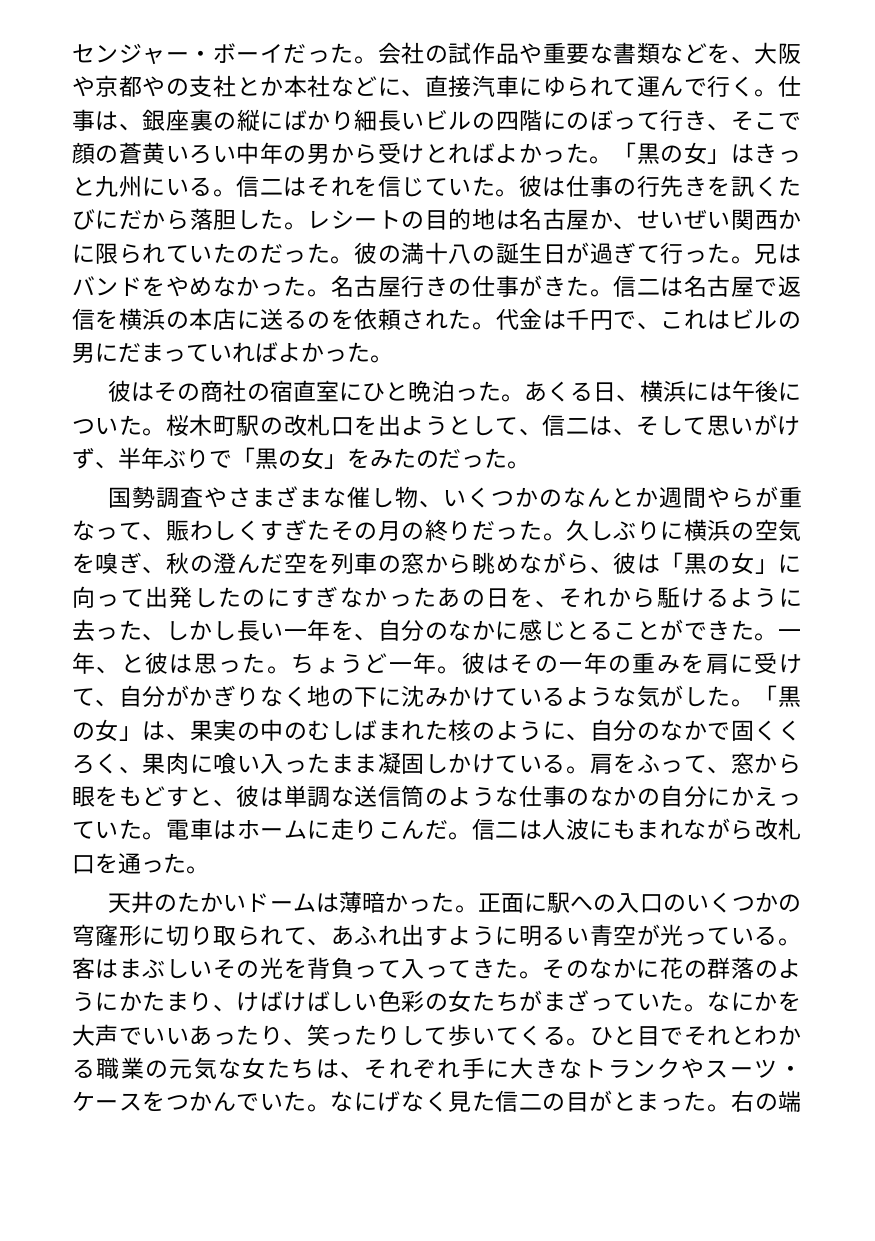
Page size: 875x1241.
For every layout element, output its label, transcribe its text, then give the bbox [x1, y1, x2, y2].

text 彼はその商社の宿直室にひと晩泊った。あくる日、横浜には午後についた。桜木町駅の改札口を出ようとして、信二は、そして思いがけず、半年ぶりで「黒の女」をみたのだった。 [72, 374, 802, 474]
text 国勢調査やさまざまな催し物、いくつかのなんとか週間やらが重なって、賑わしくすぎたその月の終りだった。久しぶりに横浜の空気を嗅ぎ、秋の澄んだ空を列車の窓から眺めながら、彼は「黒の女」に向って出発したのにすぎなかったあの日を、それから駈けるように去った、しかし長い一年を、自分のなかに感じとることができた。一年、と彼は思った。ちょうど一年。彼はその一年の重みを肩に受けて、自分がかぎりなく地の下に沈みかけているような気がした。「黒の女」は、果実の中のむしばまれた核のように、自分のなかで固くくろく、果肉に喰い入ったまま凝固しかけている。肩をふって、窓から眼をもどすと、彼は単調な送信筒のような仕事のなかの自分にかえっていた。電車はホームに走りこんだ。信二は人波にもまれながら改札口を通った。 [72, 480, 802, 879]
text 天井のたかいドームは薄暗かった。正面に駅への入口のいくつかの穹窿形に切り取られて、あふれ出すように明るい青空が光っている。客はまぶしいその光を背負って入ってきた。そのなかに花の群落のようにかたまり、けばけばしい色彩の女たちがまざっていた。なにかを大声でいいあったり、笑ったりして歩いてくる。ひと目でそれとわかる職業の元気な女たちは、それぞれ手に大きなトランクやスーツ・ケースをつかんでいた。なにげなく見た信二の目がとまった。右の端 [72, 884, 802, 1117]
text センジャー・ボーイだった。会社の試作品や重要な書類などを、大阪や京都やの支社とか本社などに、直接汽車にゆられて運んで行く。仕事は、銀座裏の縦にばかり細長いビルの四階にのぼって行き、そこで顔の蒼黄いろい中年の男から受けとればよかった。「黒の女」はきっと九州にいる。信二はそれを信じていた。彼は仕事の行先きを訊くたびにだから落胆した。レシートの目的地は名古屋か、せいぜい関西かに限られていたのだった。彼の満十八の誕生日が過ぎて行った。兄はバンドをやめなかった。名古屋行きの仕事がきた。信二は名古屋で返信を横浜の本店に送るのを依頼された。代金は千円で、これはビルの男にだまっていればよかった。 [72, 36, 802, 368]
